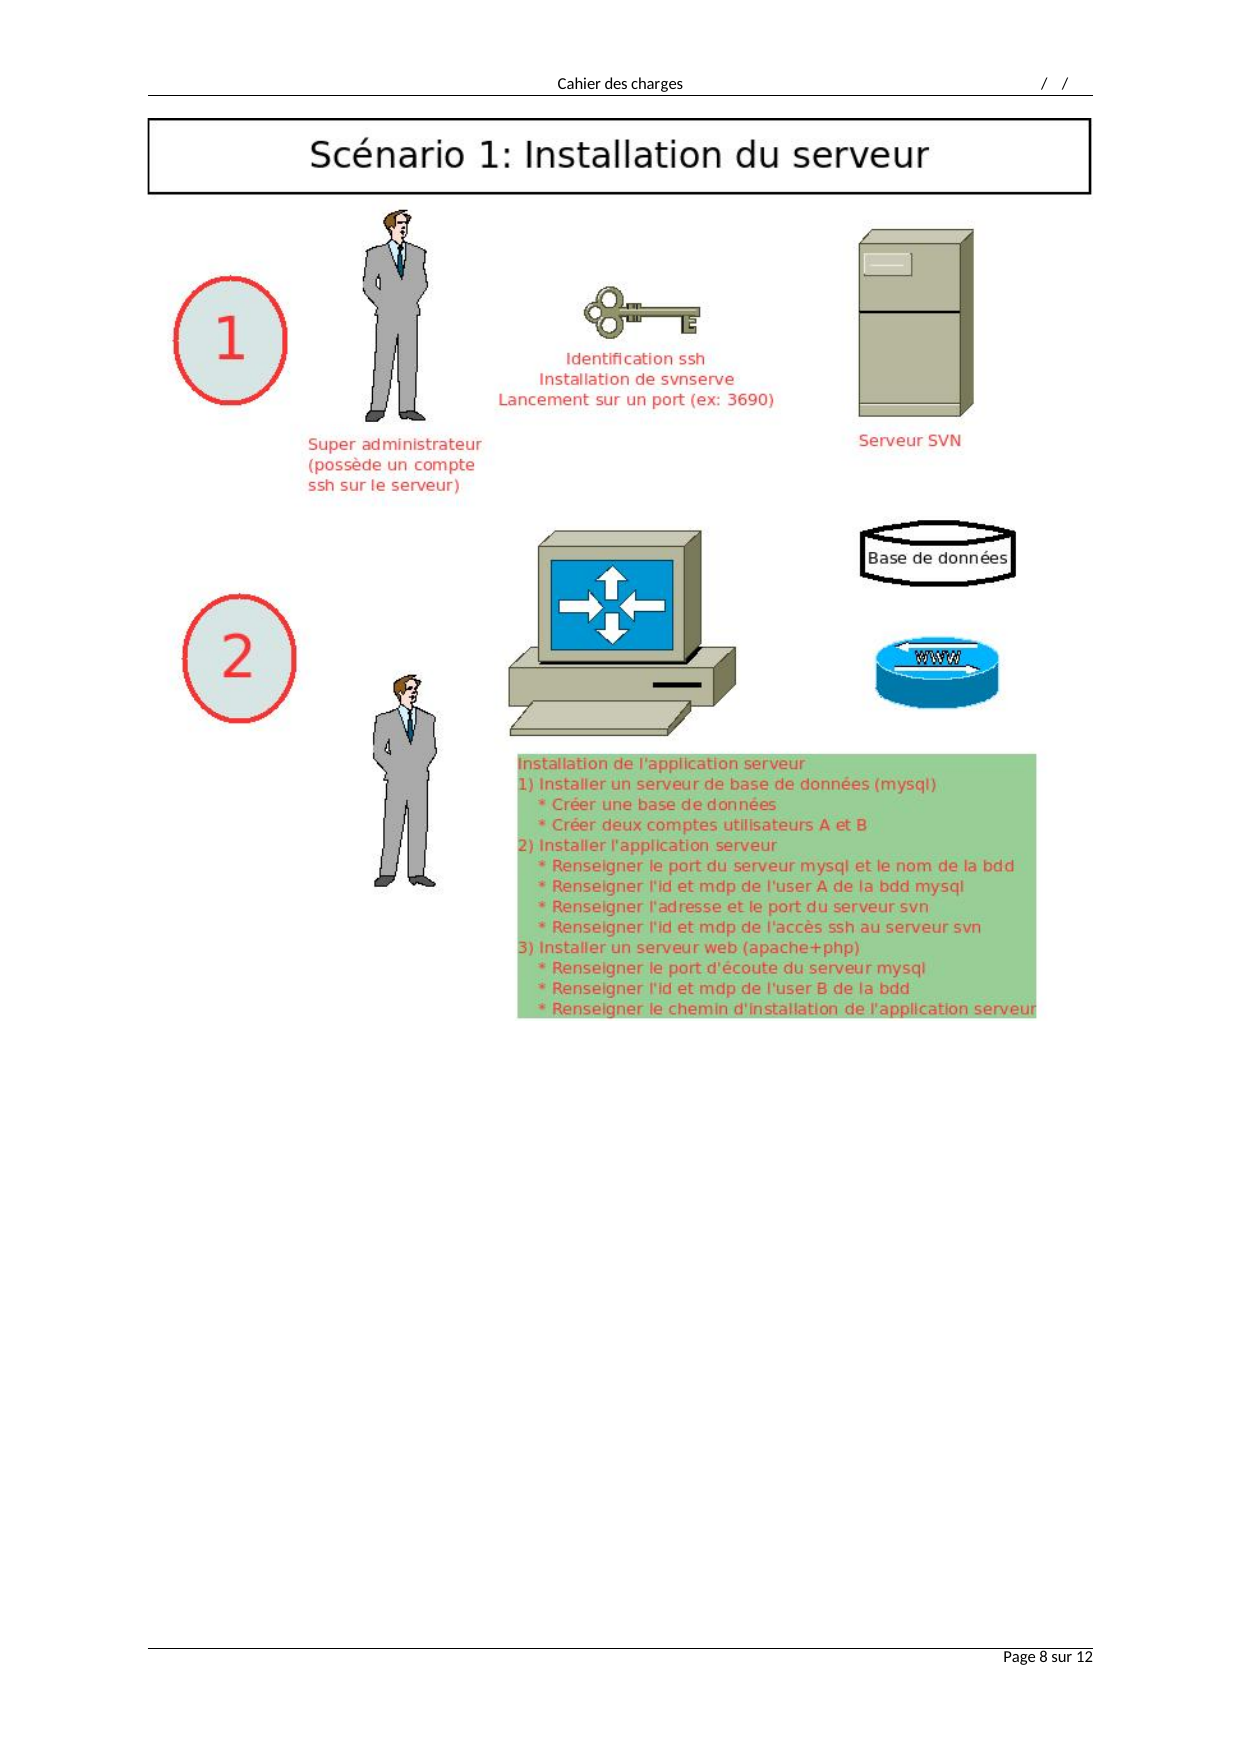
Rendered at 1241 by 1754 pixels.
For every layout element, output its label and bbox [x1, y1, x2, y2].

picture [147, 118, 1094, 1021]
